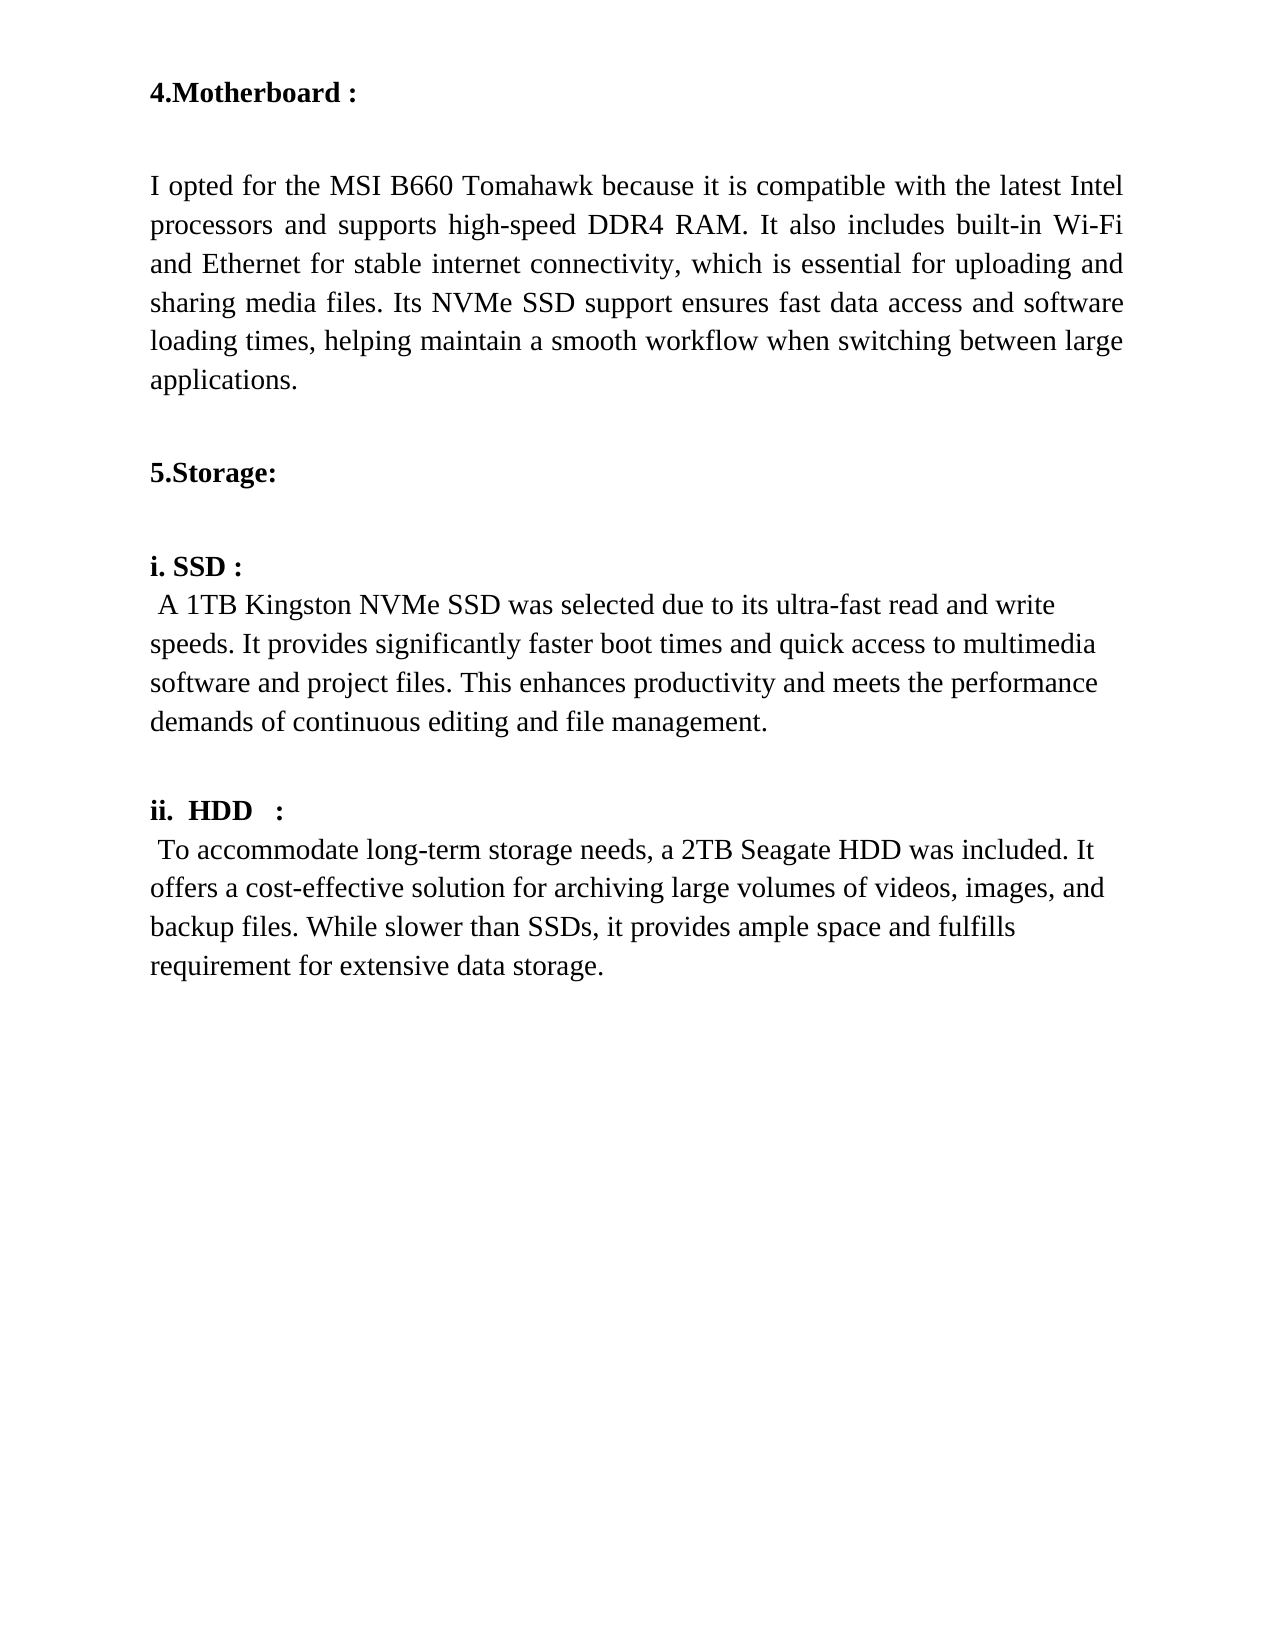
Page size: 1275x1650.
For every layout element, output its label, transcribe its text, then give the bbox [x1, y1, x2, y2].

text i. SSD : A 1TB Kingston NVMe SSD was selected due to its ultra-fast read and write speeds. It provides significantly faster boot times and quick access to multimedia software and project files. This enhances productivity and meets the performance demands of continuous editing and file management. [150, 549, 1125, 738]
subtitle 4.Motherboard : [150, 75, 1125, 108]
text ii. HDD : To accommodate long-term storage needs, a 2TB Seagate HDD was included. It offers a cost-effective solution for archiving large volumes of videos, images, and backup files. While slower than SSDs, it provides ample space and fulfills requirement for extensive data storage. [150, 793, 1125, 982]
text I opted for the MSI B660 Tomahawk because it is compatible with the latest Intel processors and supports high-speed DDR4 RAM. It also includes built-in Wi-Fi and Ethernet for stable internet connectivity, which is essential for uploading and sharing media files. Its NVMe SSD support ensures fast data access and software loading times, helping maintain a smooth workflow when switching between large applications. [150, 168, 1125, 396]
subtitle 5.Storage: [150, 456, 1125, 489]
